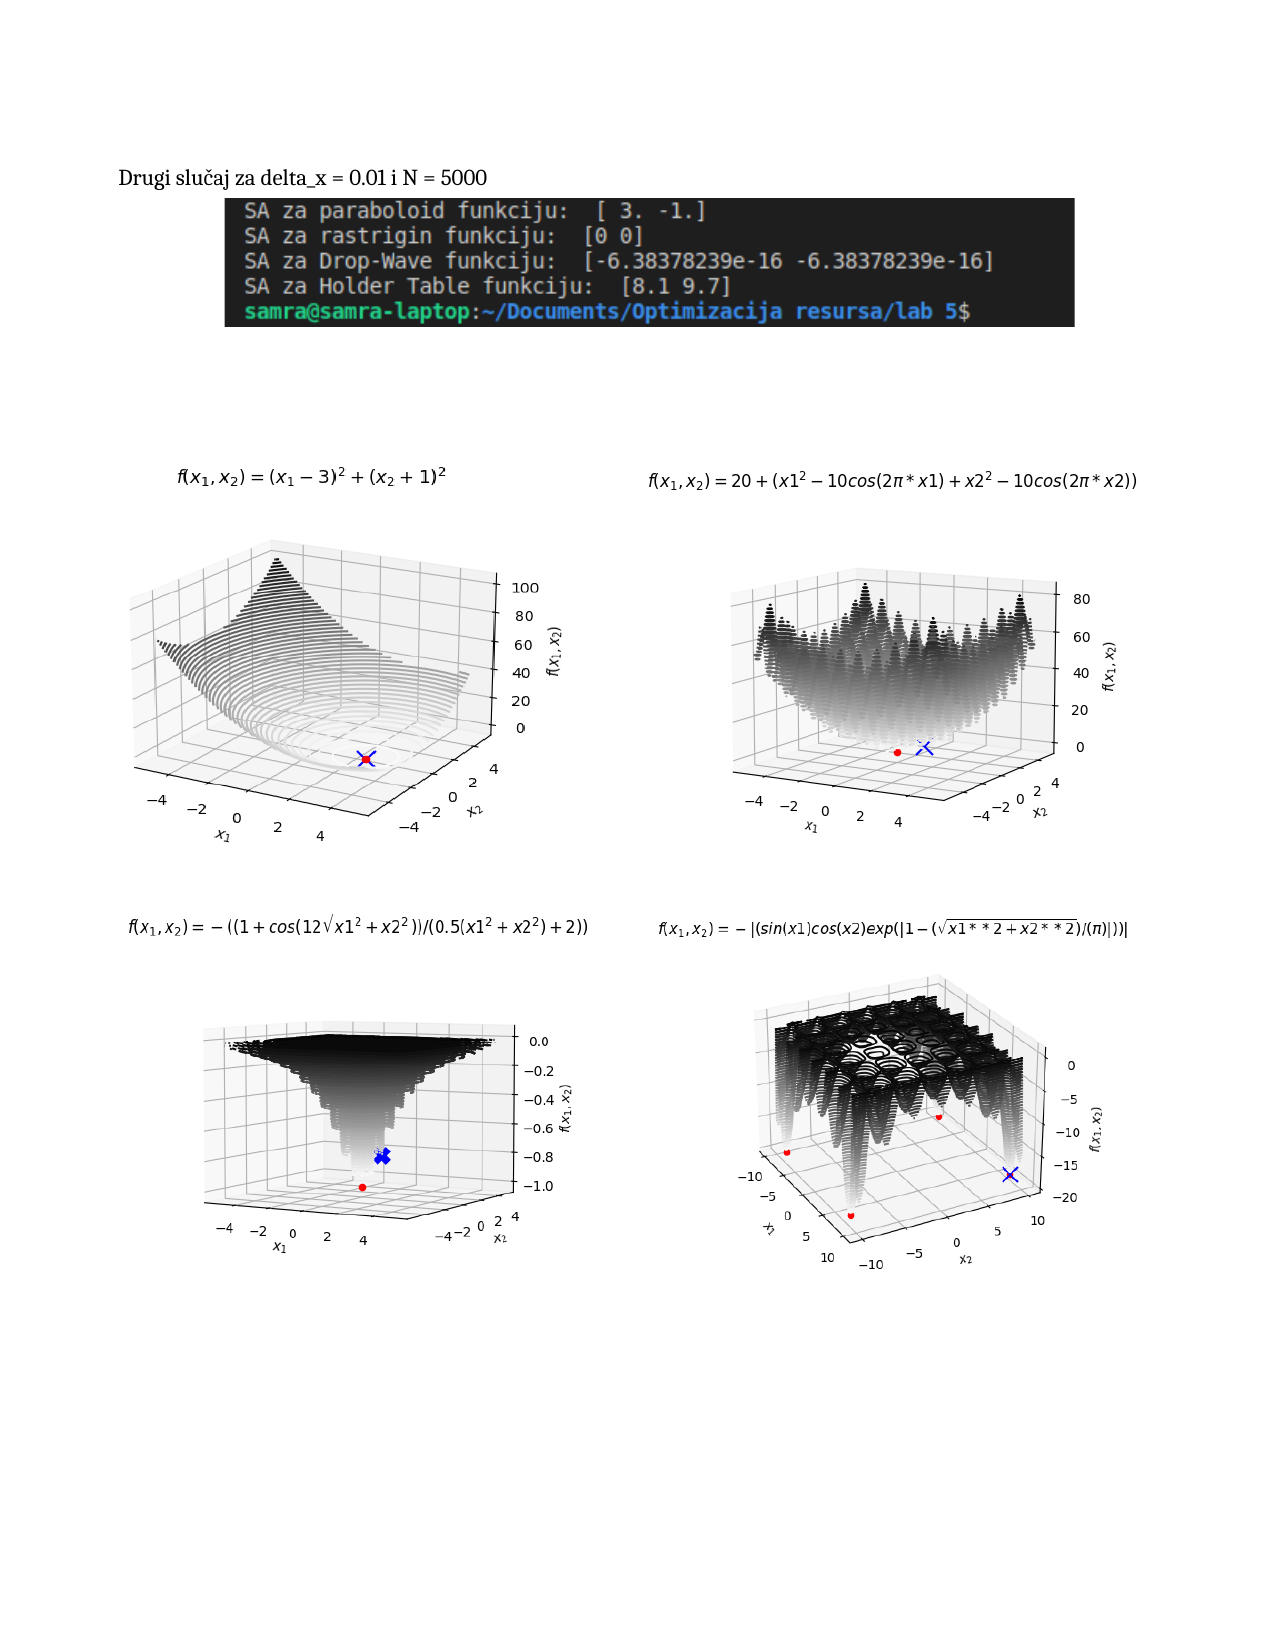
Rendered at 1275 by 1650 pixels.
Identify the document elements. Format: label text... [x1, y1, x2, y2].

picture [642, 466, 1141, 839]
picture [125, 914, 588, 1258]
picture [126, 464, 574, 849]
text Drugi slučaj za delta_x = 0.01 i N = 5000 [118, 165, 1157, 191]
picture [656, 915, 1133, 1284]
picture [224, 198, 1075, 327]
